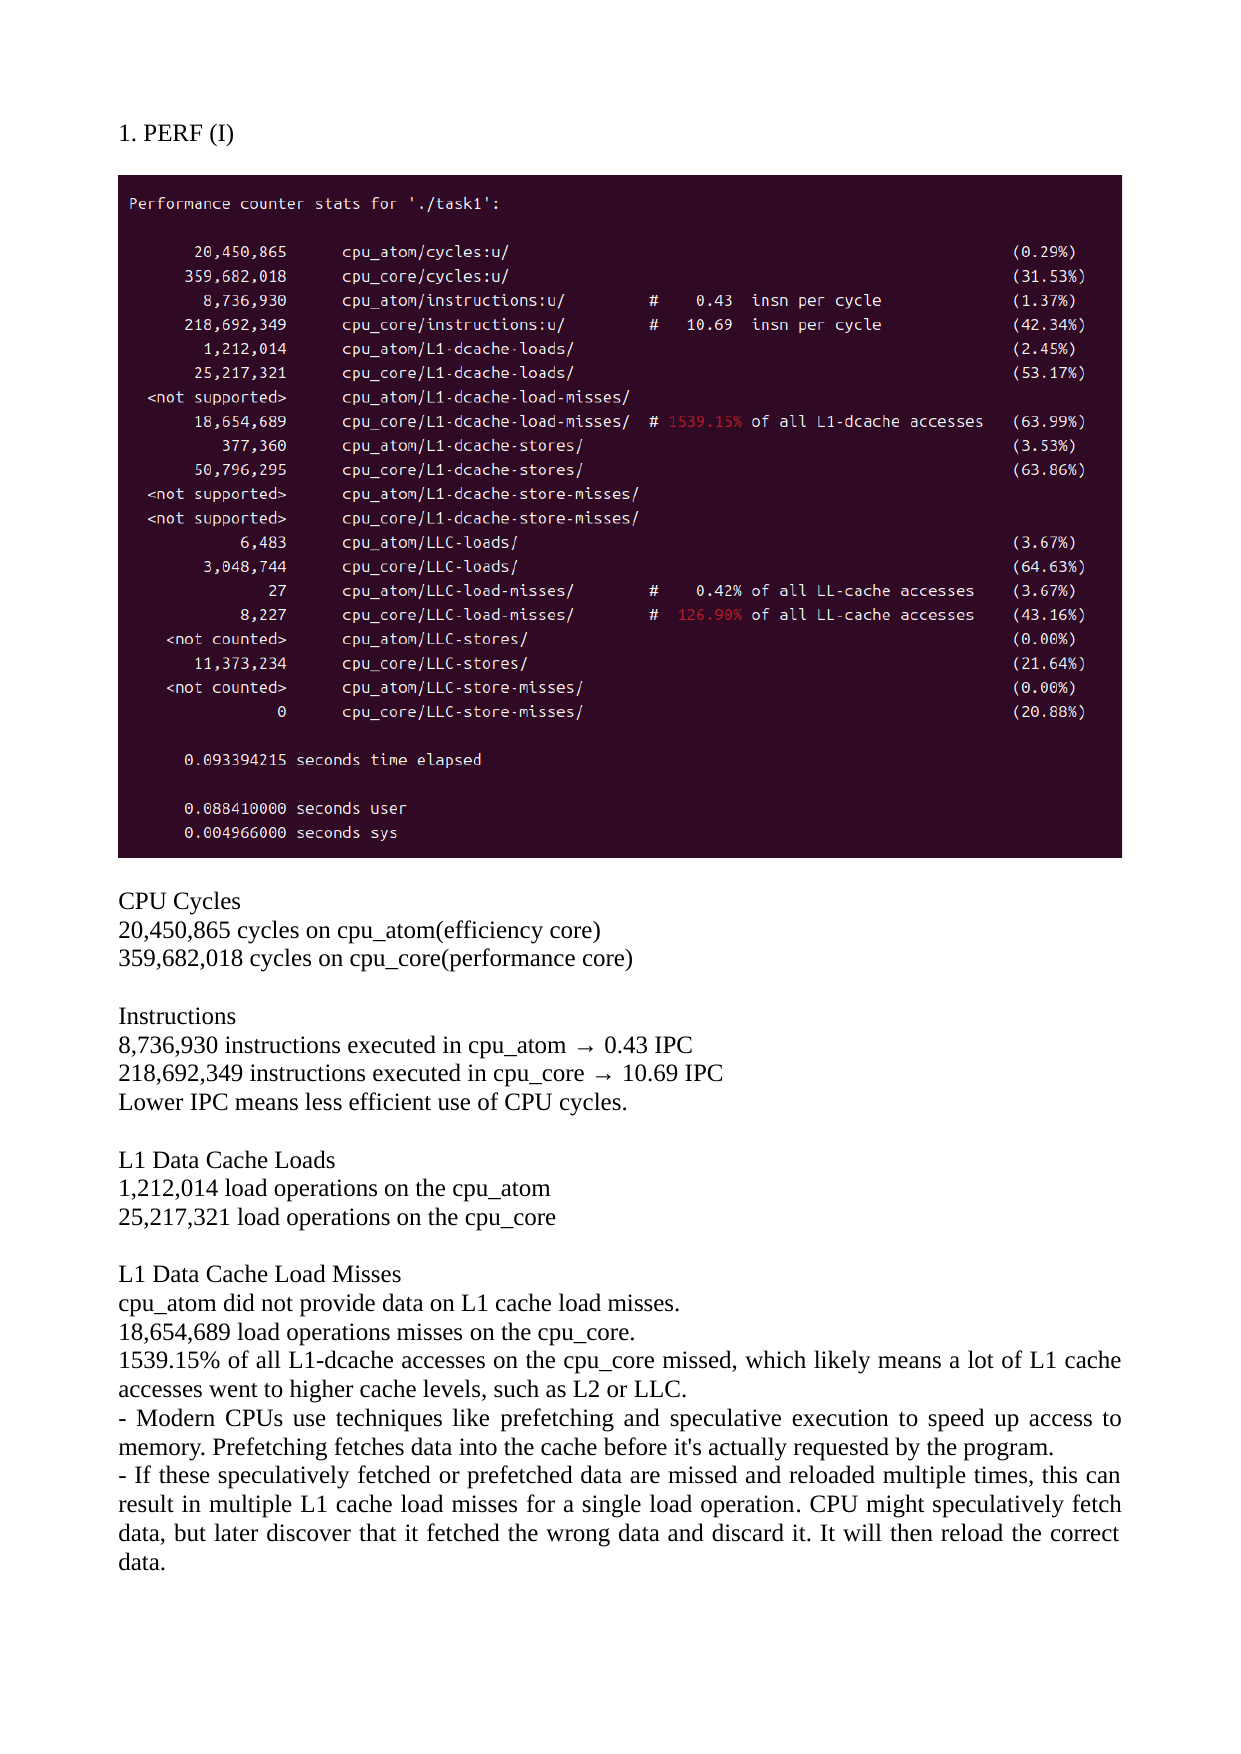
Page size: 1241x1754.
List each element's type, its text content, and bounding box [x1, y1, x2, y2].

text cpu_atom did not provide data on L1 cache load misses. [118, 1288, 1122, 1317]
text - Modern CPUs use techniques like prefetching and speculative execution to speed up access to memory. Prefetching fetches data into the cache before it's actually requested by the program. [118, 1403, 1122, 1461]
text 359,682,018 cycles on cpu_core(performance core) [118, 943, 1122, 972]
text 20,450,865 cycles on cpu_atom(efficiency core) [118, 915, 1122, 943]
text 1,212,014 load operations on the cpu_atom [118, 1173, 1122, 1202]
text - If these speculatively fetched or prefetched data are missed and reloaded multiple times, this can result in multiple L1 cache load misses for a single load operation. CPU might speculatively fetch data, but later discover that it fetched the wrong data and discard it. It will then reload the correct data. [118, 1461, 1122, 1576]
text 1539.15% of all L1-dcache accesses on the cpu_core missed, which likely means a lot of L1 cache accesses went to higher cache levels, such as L2 or LLC. [118, 1346, 1122, 1403]
text Lower IPC means less efficient use of CPU cycles. [118, 1087, 1122, 1116]
text Instructions [118, 1001, 1122, 1030]
text L1 Data Cache Load Misses [118, 1259, 1122, 1288]
text 8,736,930 instructions executed in cpu_atom → 0.43 IPC [118, 1030, 1122, 1058]
text 1. PERF (I) [118, 118, 1122, 147]
text 18,654,689 load operations misses on the cpu_core. [118, 1317, 1122, 1346]
text CPU Cycles [118, 886, 1122, 915]
text 218,692,349 instructions executed in cpu_core → 10.69 IPC [118, 1058, 1122, 1087]
text 25,217,321 load operations on the cpu_core [118, 1202, 1122, 1231]
text L1 Data Cache Loads [118, 1145, 1122, 1173]
picture [118, 175, 1123, 858]
